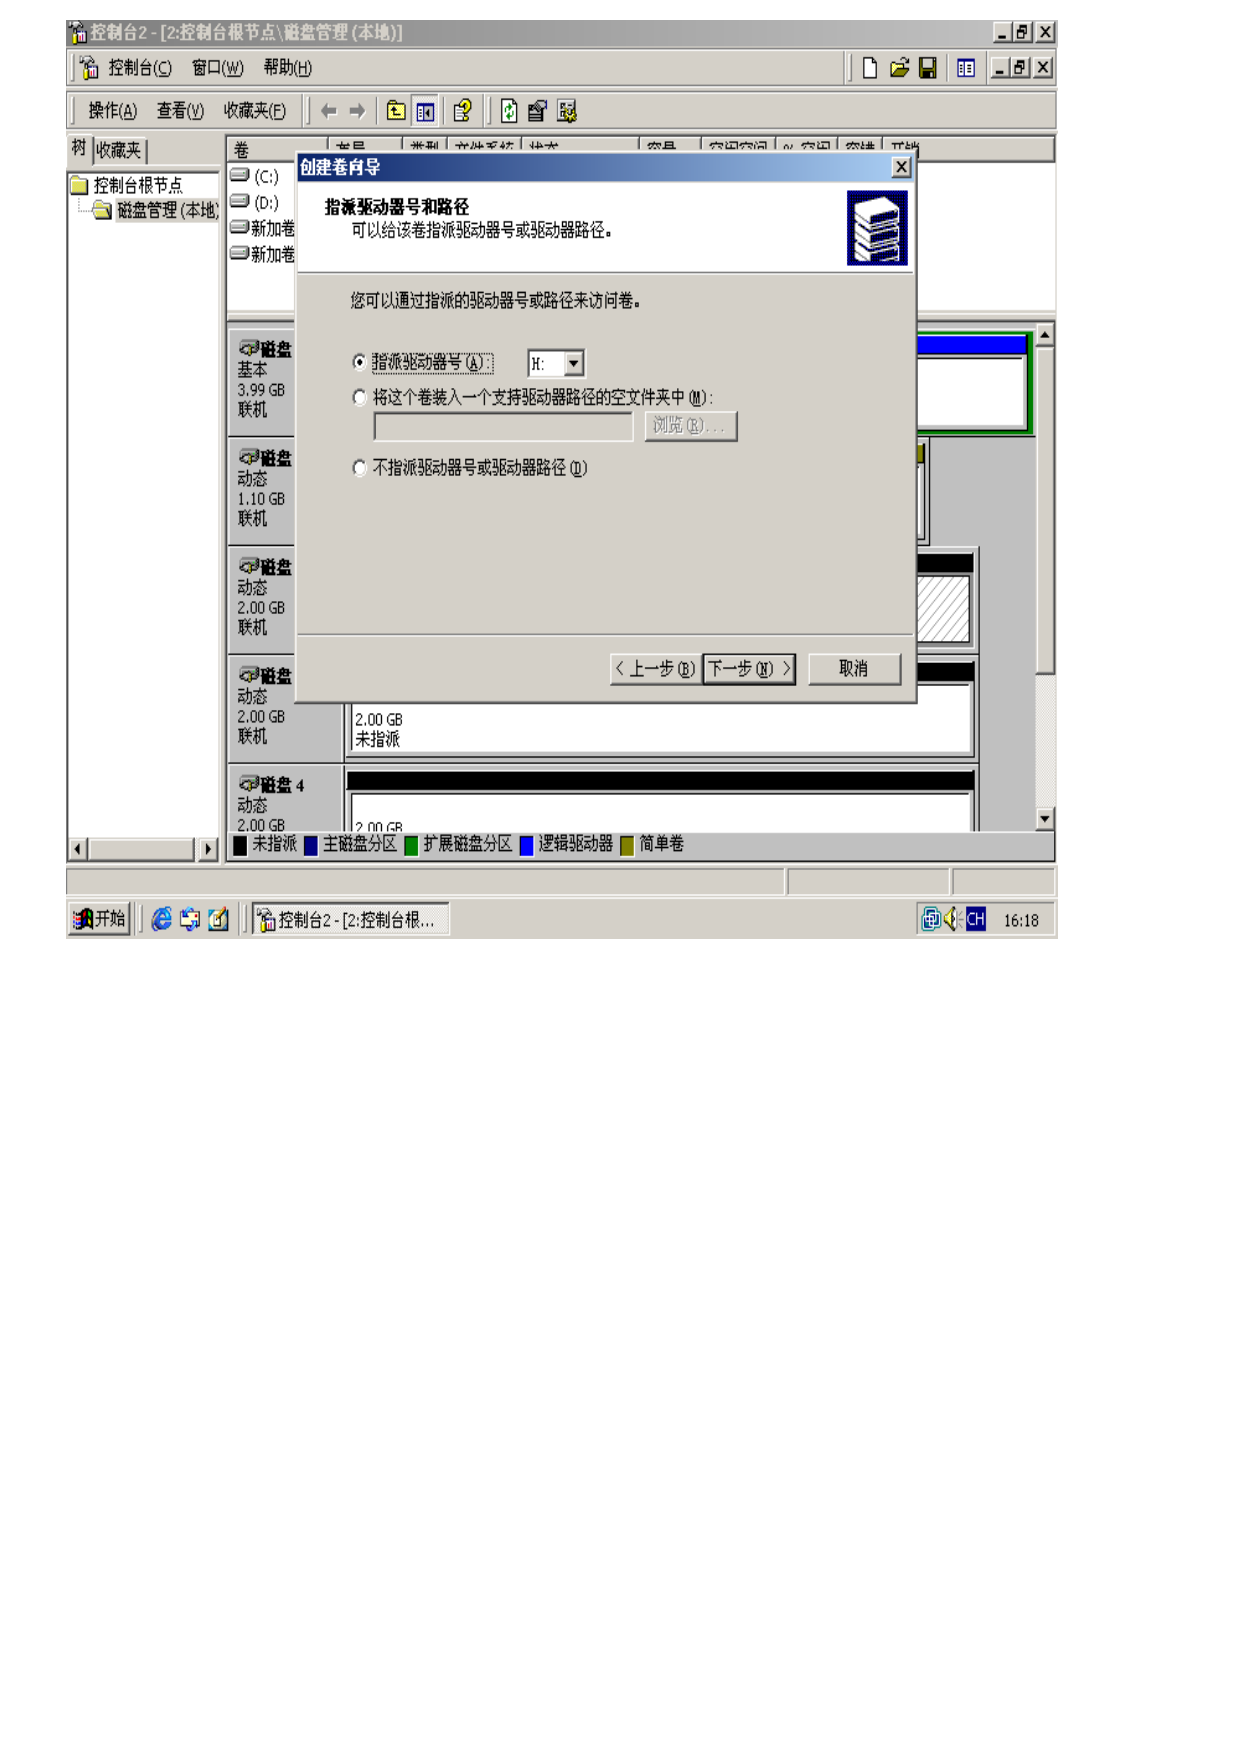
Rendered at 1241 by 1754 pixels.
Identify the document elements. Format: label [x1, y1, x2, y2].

picture [66, 20, 1058, 939]
